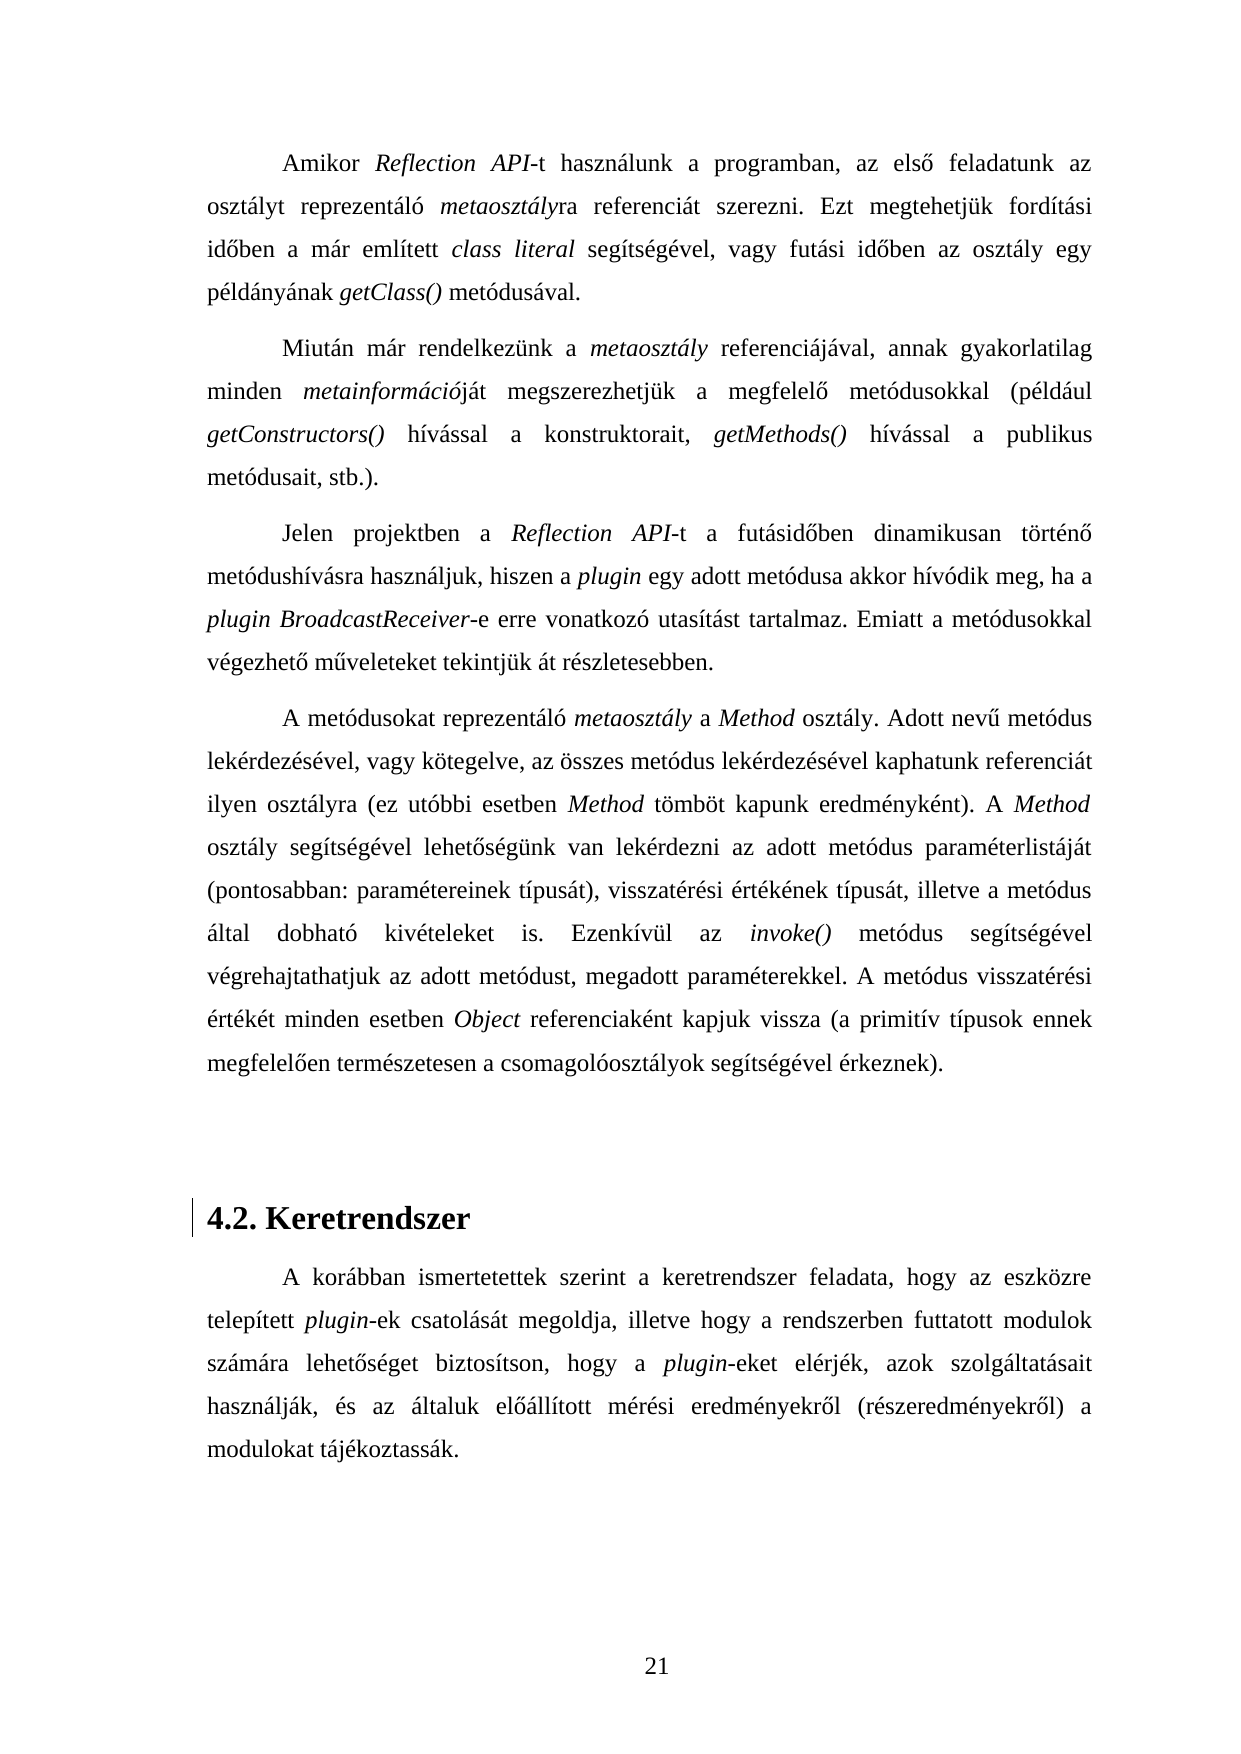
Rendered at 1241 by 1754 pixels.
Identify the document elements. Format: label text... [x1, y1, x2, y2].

text A korábban ismertetettek szerint a keretrendszer feladata, hogy az eszközre telepített plugin-ek csatolását megoldja, illetve hogy a rendszerben futtatott modulok számára lehetőséget biztosítson, hogy a plugin-eket elérjék, azok szolgáltatásait használják, és az általuk előállított mérési eredményekről (részeredményekről) a modulokat tájékoztassák. [207, 1262, 1092, 1463]
text Amikor Reflection API-t használunk a programban, az első feladatunk az osztályt reprezentáló metaosztályra referenciát szerezni. Ezt megtehetjük fordítási időben a már említett class literal segítségével, vagy futási időben az osztály egy példányának getClass() metódusával. [207, 148, 1092, 306]
text A metódusokat reprezentáló metaosztály a Method osztály. Adott nevű metódus lekérdezésével, vagy kötegelve, az összes metódus lekérdezésével kaphatunk referenciát ilyen osztályra (ez utóbbi esetben Method tömböt kapunk eredményként). A Method osztály segítségével lehetőségünk van lekérdezni az adott metódus paraméterlistáját (pontosabban: paramétereinek típusát), visszatérési értékének típusát, illetve a metódus által dobható kivételeket is. Ezenkívül az invoke() metódus segítségével végrehajtathatjuk az adott metódust, megadott paraméterekkel. A metódus visszatérési értékét minden esetben Object referenciaként kapjuk vissza (a primitív típusok ennek megfelelően természetesen a csomagolóosztályok segítségével érkeznek). [207, 703, 1092, 1076]
text Jelen projektben a Reflection API-t a futásidőben dinamikusan történő metódushívásra használjuk, hiszen a plugin egy adott metódusa akkor hívódik meg, ha a plugin BroadcastReceiver-e erre vonatkozó utasítást tartalmaz. Emiatt a metódusokkal végezhető műveleteket tekintjük át részletesebben. [207, 518, 1092, 676]
text Miután már rendelkezünk a metaosztály referenciájával, annak gyakorlatilag minden metainformációját megszerezhetjük a megfelelő metódusokkal (például getConstructors() hívással a konstruktorait, getMethods() hívással a publikus metódusait, stb.). [207, 333, 1092, 491]
subtitle 4.2. Keretrendszer [207, 1198, 1092, 1237]
